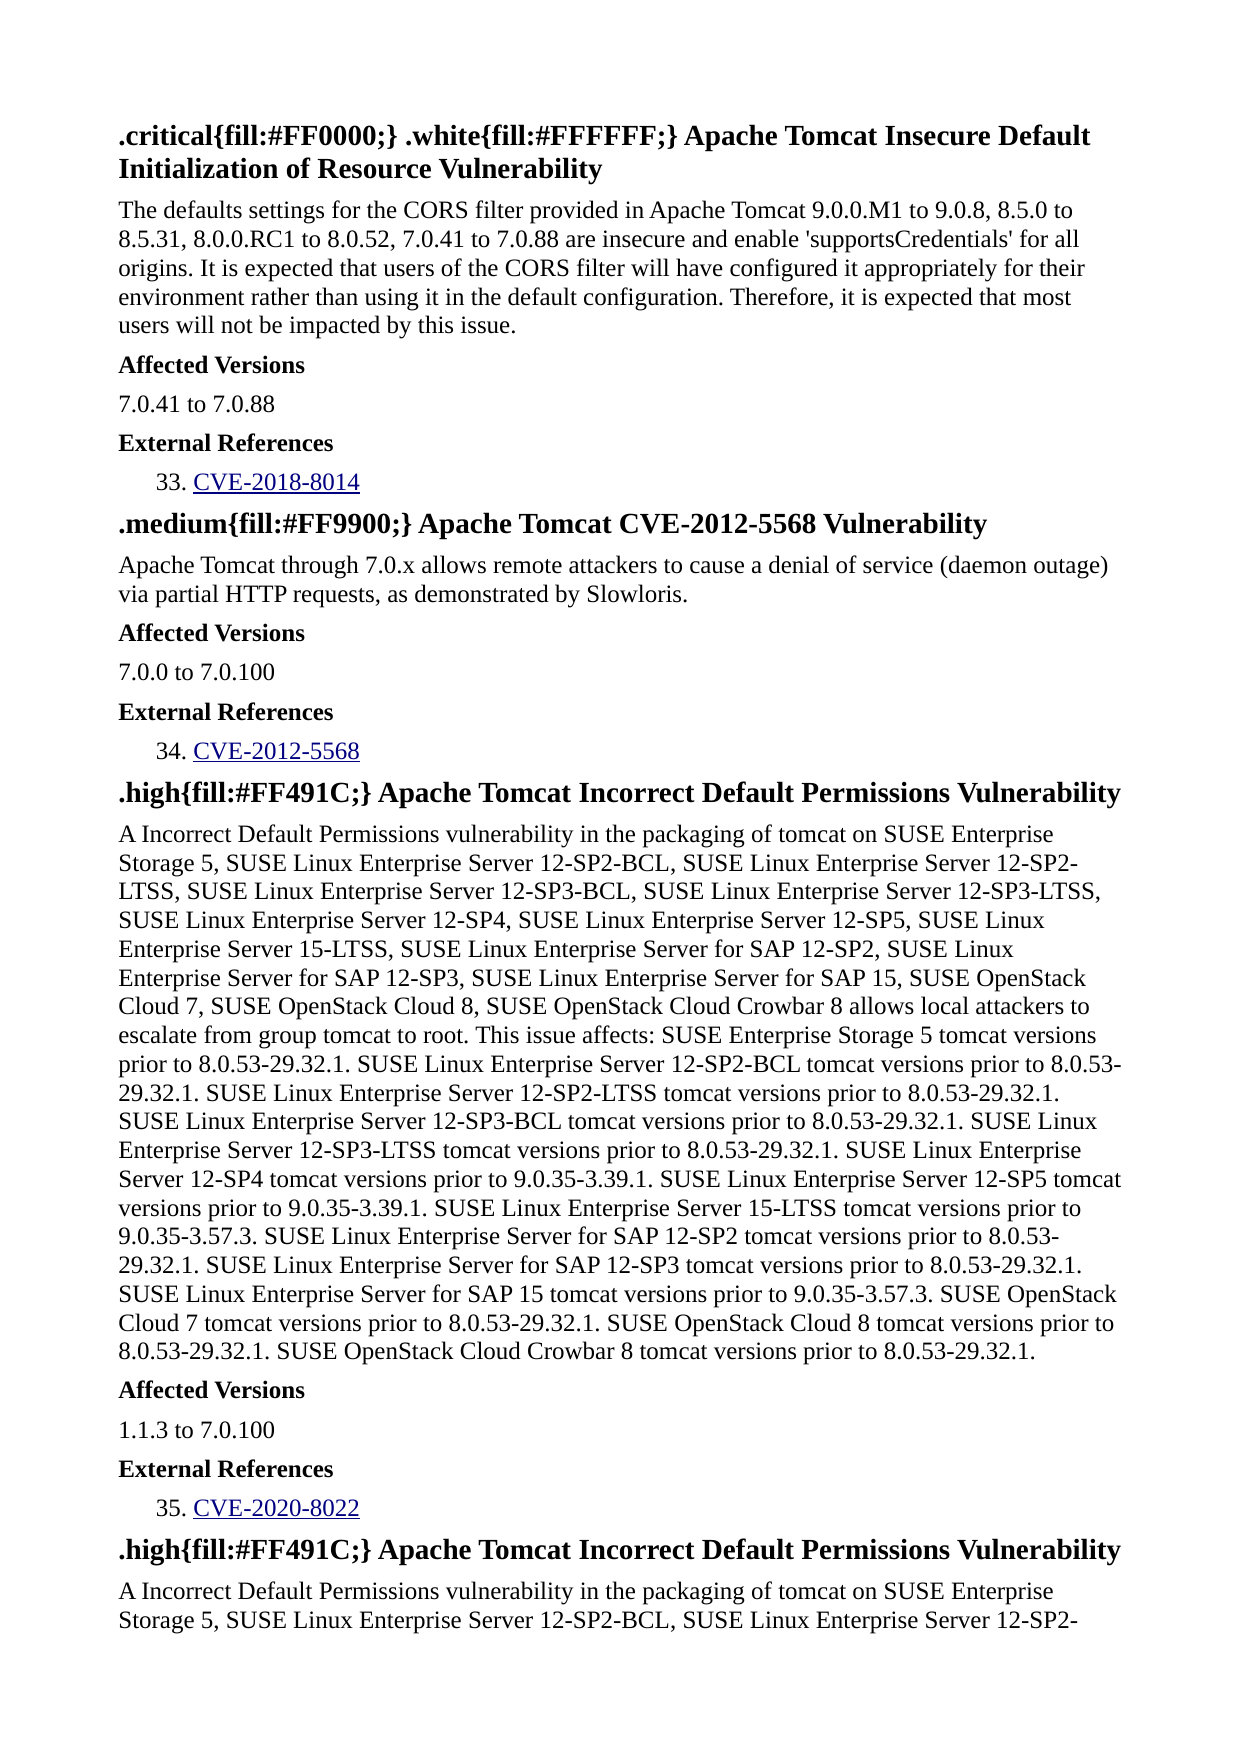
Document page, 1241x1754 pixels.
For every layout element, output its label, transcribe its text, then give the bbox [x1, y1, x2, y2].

text A Incorrect Default Permissions vulnerability in the packaging of tomcat on SUSE Enterprise Storage 5, SUSE Linux Enterprise Server 12-SP2-BCL, SUSE Linux Enterprise Server 12-SP2- [118, 1576, 1122, 1634]
list CVE-2018-8014 [156, 467, 1122, 496]
subtitle Affected Versions [118, 350, 1122, 378]
subtitle .high{fill:#FF491C;} Apache Tomcat Incorrect Default Permissions Vulnerability [118, 775, 1122, 808]
text 7.0.0 to 7.0.100 [118, 657, 1122, 686]
list CVE-2012-5568 [156, 736, 1122, 764]
subtitle External References [118, 1454, 1122, 1483]
subtitle Affected Versions [118, 618, 1122, 647]
text A Incorrect Default Permissions vulnerability in the packaging of tomcat on SUSE Enterprise Storage 5, SUSE Linux Enterprise Server 12-SP2-BCL, SUSE Linux Enterprise Server 12-SP2-LTSS, SUSE Linux Enterprise Server 12-SP3-BCL, SUSE Linux Enterprise Server 12-SP3-LTSS, SUSE Linux Enterprise Server 12-SP4, SUSE Linux Enterprise Server 12-SP5, SUSE Linux Enterprise Server 15-LTSS, SUSE Linux Enterprise Server for SAP 12-SP2, SUSE Linux Enterprise Server for SAP 12-SP3, SUSE Linux Enterprise Server for SAP 15, SUSE OpenStack Cloud 7, SUSE OpenStack Cloud 8, SUSE OpenStack Cloud Crowbar 8 allows local attackers to escalate from group tomcat to root. This issue affects: SUSE Enterprise Storage 5 tomcat versions prior to 8.0.53-29.32.1. SUSE Linux Enterprise Server 12-SP2-BCL tomcat versions prior to 8.0.53-29.32.1. SUSE Linux Enterprise Server 12-SP2-LTSS tomcat versions prior to 8.0.53-29.32.1. SUSE Linux Enterprise Server 12-SP3-BCL tomcat versions prior to 8.0.53-29.32.1. SUSE Linux Enterprise Server 12-SP3-LTSS tomcat versions prior to 8.0.53-29.32.1. SUSE Linux Enterprise Server 12-SP4 tomcat versions prior to 9.0.35-3.39.1. SUSE Linux Enterprise Server 12-SP5 tomcat versions prior to 9.0.35-3.39.1. SUSE Linux Enterprise Server 15-LTSS tomcat versions prior to 9.0.35-3.57.3. SUSE Linux Enterprise Server for SAP 12-SP2 tomcat versions prior to 8.0.53-29.32.1. SUSE Linux Enterprise Server for SAP 12-SP3 tomcat versions prior to 8.0.53-29.32.1. SUSE Linux Enterprise Server for SAP 15 tomcat versions prior to 9.0.35-3.57.3. SUSE OpenStack Cloud 7 tomcat versions prior to 8.0.53-29.32.1. SUSE OpenStack Cloud 8 tomcat versions prior to 8.0.53-29.32.1. SUSE OpenStack Cloud Crowbar 8 tomcat versions prior to 8.0.53-29.32.1. [118, 819, 1122, 1365]
subtitle .critical{fill:#FF0000;} .white{fill:#FFFFFF;} Apache Tomcat Insecure Default Initialization of Resource Vulnerability [118, 118, 1122, 185]
subtitle External References [118, 697, 1122, 725]
text 1.1.3 to 7.0.100 [118, 1415, 1122, 1443]
text 7.0.41 to 7.0.88 [118, 389, 1122, 418]
subtitle .high{fill:#FF491C;} Apache Tomcat Incorrect Default Permissions Vulnerability [118, 1532, 1122, 1566]
subtitle .medium{fill:#FF9900;} Apache Tomcat CVE-2012-5568 Vulnerability [118, 506, 1122, 540]
subtitle External References [118, 428, 1122, 457]
text The defaults settings for the CORS filter provided in Apache Tomcat 9.0.0.M1 to 9.0.8, 8.5.0 to 8.5.31, 8.0.0.RC1 to 8.0.52, 7.0.41 to 7.0.88 are insecure and enable 'supportsCredentials' for all origins. It is expected that users of the CORS filter will have configured it appropriately for their environment rather than using it in the default configuration. Therefore, it is expected that most users will not be impacted by this issue. [118, 196, 1122, 339]
list CVE-2020-8022 [156, 1493, 1122, 1522]
subtitle Affected Versions [118, 1376, 1122, 1404]
text Apache Tomcat through 7.0.x allows remote attackers to cause a denial of service (daemon outage) via partial HTTP requests, as demonstrated by Slowloris. [118, 550, 1122, 608]
